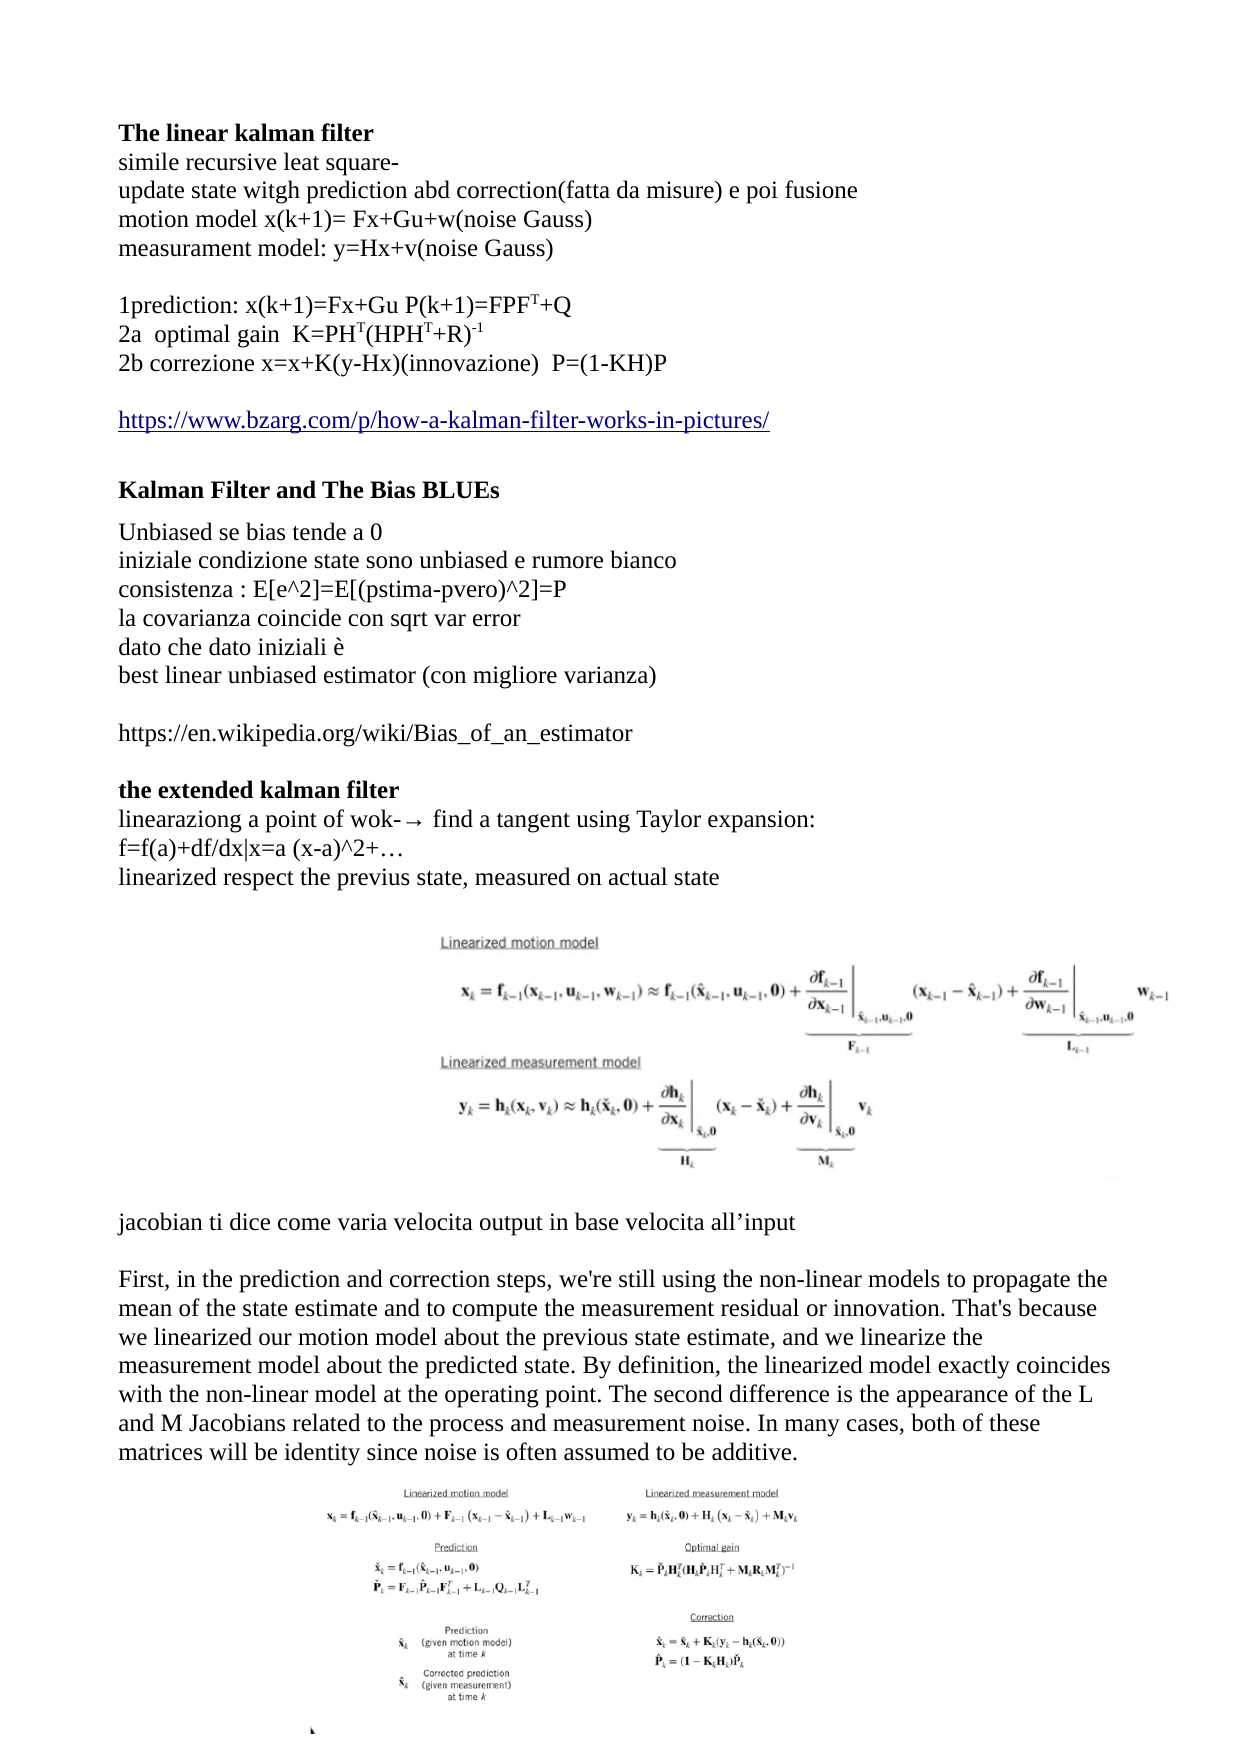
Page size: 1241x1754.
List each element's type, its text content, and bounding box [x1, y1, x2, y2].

text Unbiased se bias tende a 0 [118, 517, 1122, 546]
text the extended kalman filter [118, 776, 1122, 804]
text The linear kalman filter [118, 118, 1122, 147]
text 1prediction: x(k+1)=Fx+Gu P(k+1)=FPFT+Q [118, 291, 1122, 319]
picture [430, 922, 1193, 1180]
text First, in the prediction and correction steps, we're still using the non-linear models to propagate the mean of the state estimate and to compute the measurement residual or innovation. That's because we linearized our motion model about the previous state estimate, and we linearize the measurement model about the predicted state. By definition, the linearized model exactly coincides with the non-linear model at the operating point. The second difference is the appearance of the L and M Jacobians related to the process and measurement noise. In many cases, both of these matrices will be identity since noise is often assumed to be additive. [118, 1264, 1122, 1466]
text best linear unbiased estimator (con migliore varianza) [118, 661, 1122, 689]
text measurament model: y=Hx+v(noise Gauss) [118, 233, 1122, 262]
text 2b correzione x=x+K(y-Hx)(innovazione) P=(1-KH)P [118, 348, 1122, 377]
text linearized respect the previus state, measured on actual state [118, 862, 1122, 891]
text motion model x(k+1)= Fx+Gu+w(noise Gauss) [118, 204, 1122, 233]
text 2a optimal gain K=PHT(HPHT+R)-1 [118, 319, 1122, 348]
text f=f(a)+df/dx|x=a (x-a)^2+… [118, 833, 1122, 862]
text la covarianza coincide con sqrt var error [118, 603, 1122, 632]
text linearaziong a point of wok-→ find a tangent using Taylor expansion: [118, 804, 1122, 833]
text https://en.wikipedia.org/wiki/Bias_of_an_estimator [118, 718, 1122, 747]
text consistenza : E[e^2]=E[(pstima-pvero)^2]=P [118, 574, 1122, 603]
text iniziale condizione state sono unbiased e rumore bianco [118, 546, 1122, 574]
text jacobian ti dice come varia velocita output in base velocita all’input [118, 1207, 1122, 1236]
text simile recursive leat square- [118, 147, 1122, 176]
text update state witgh prediction abd correction(fatta da misure) e poi fusione [118, 176, 1122, 204]
picture [310, 1475, 828, 1734]
text dato che dato iniziali è [118, 632, 1122, 661]
text https://www.bzarg.com/p/how-a-kalman-filter-works-in-pictures/ [118, 406, 1122, 434]
subtitle Kalman Filter and The Bias BLUEs [118, 476, 1122, 504]
